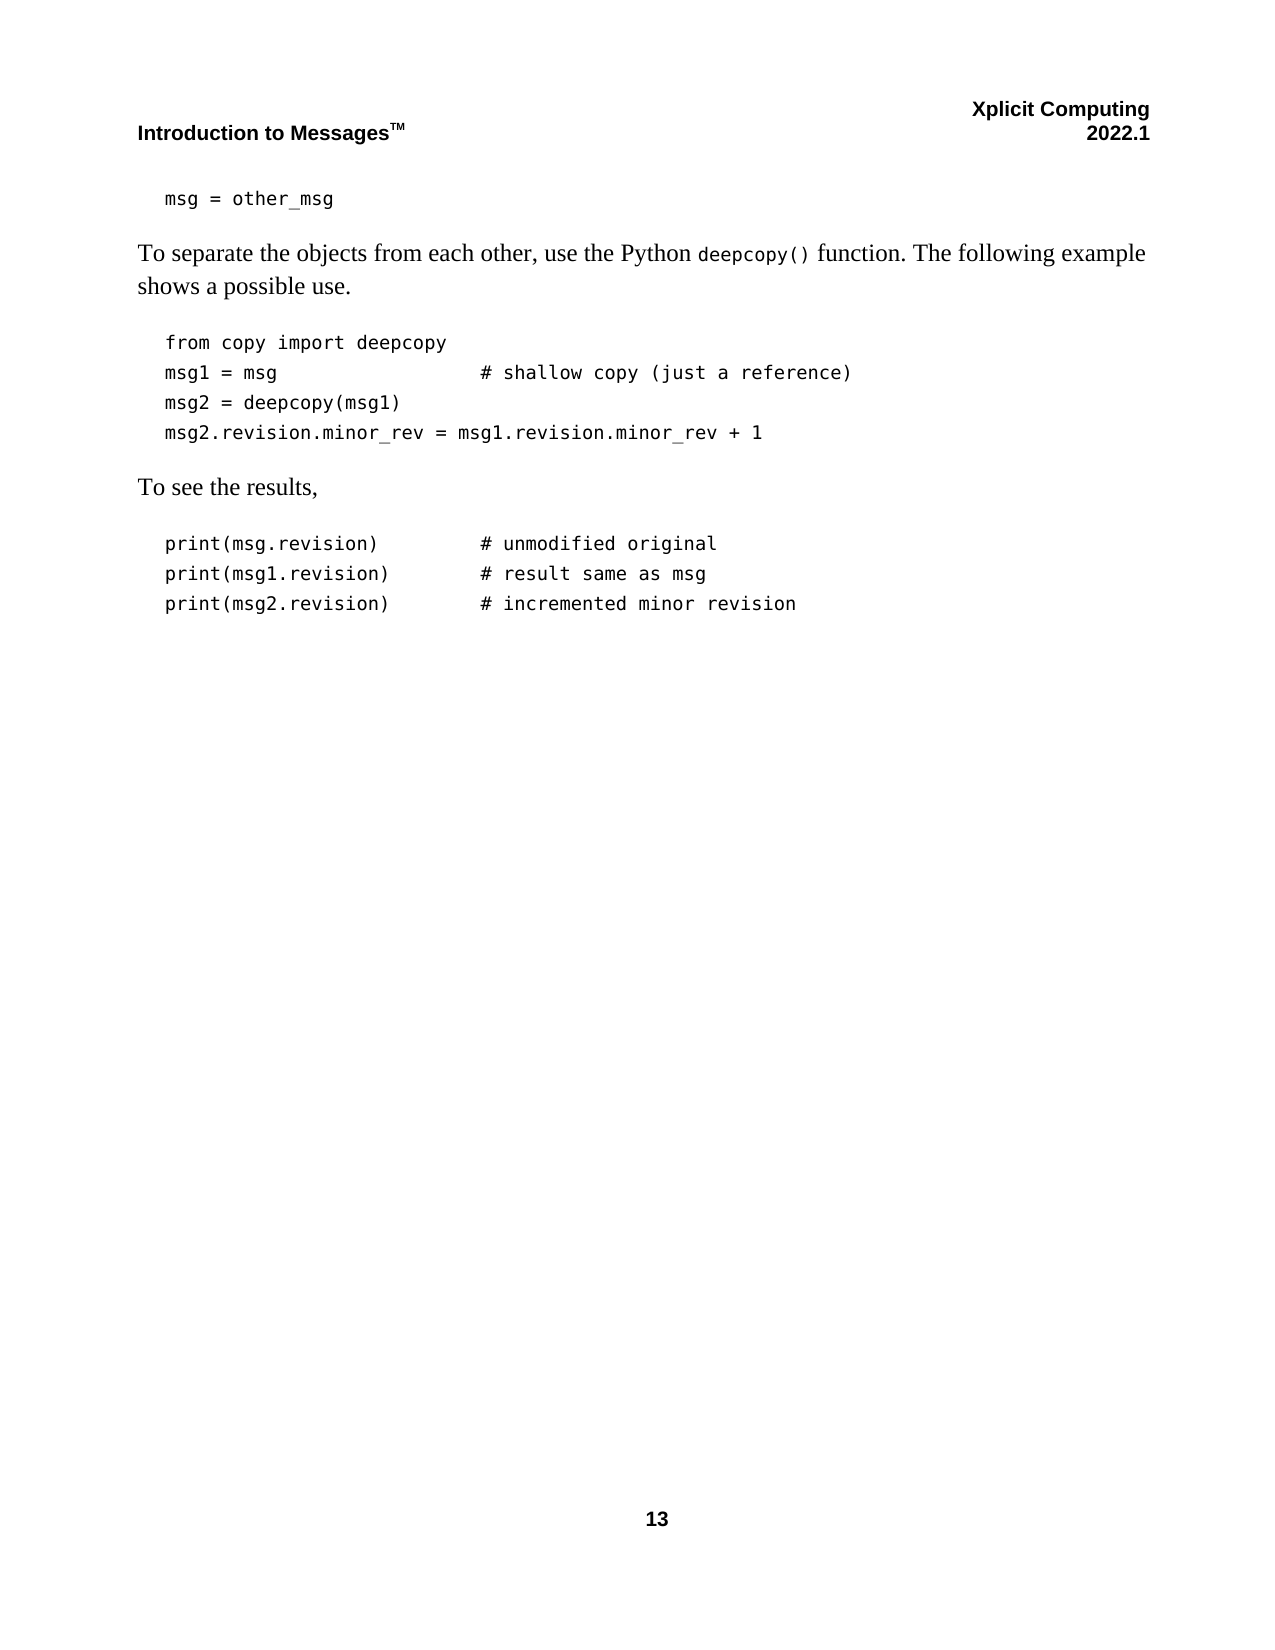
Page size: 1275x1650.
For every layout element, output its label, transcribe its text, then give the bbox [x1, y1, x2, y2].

text msg2 = deepcopy(msg1) [164, 385, 1150, 415]
text msg1 = msg # shallow copy (just a reference) [164, 355, 1150, 385]
text msg = other_msg [164, 181, 1150, 211]
text To separate the objects from each other, use the Python deepcopy() function. The following example shows a possible use. [137, 238, 1150, 300]
text msg2.revision.minor_rev = msg1.revision.minor_rev + 1 [164, 415, 1150, 445]
text To see the results, [137, 472, 1150, 501]
text print(msg1.revision) # result same as msg [164, 556, 1150, 586]
text from copy import deepcopy [164, 325, 1150, 355]
text print(msg2.revision) # incremented minor revision [164, 586, 1150, 616]
text print(msg.revision) # unmodified original [164, 526, 1150, 556]
